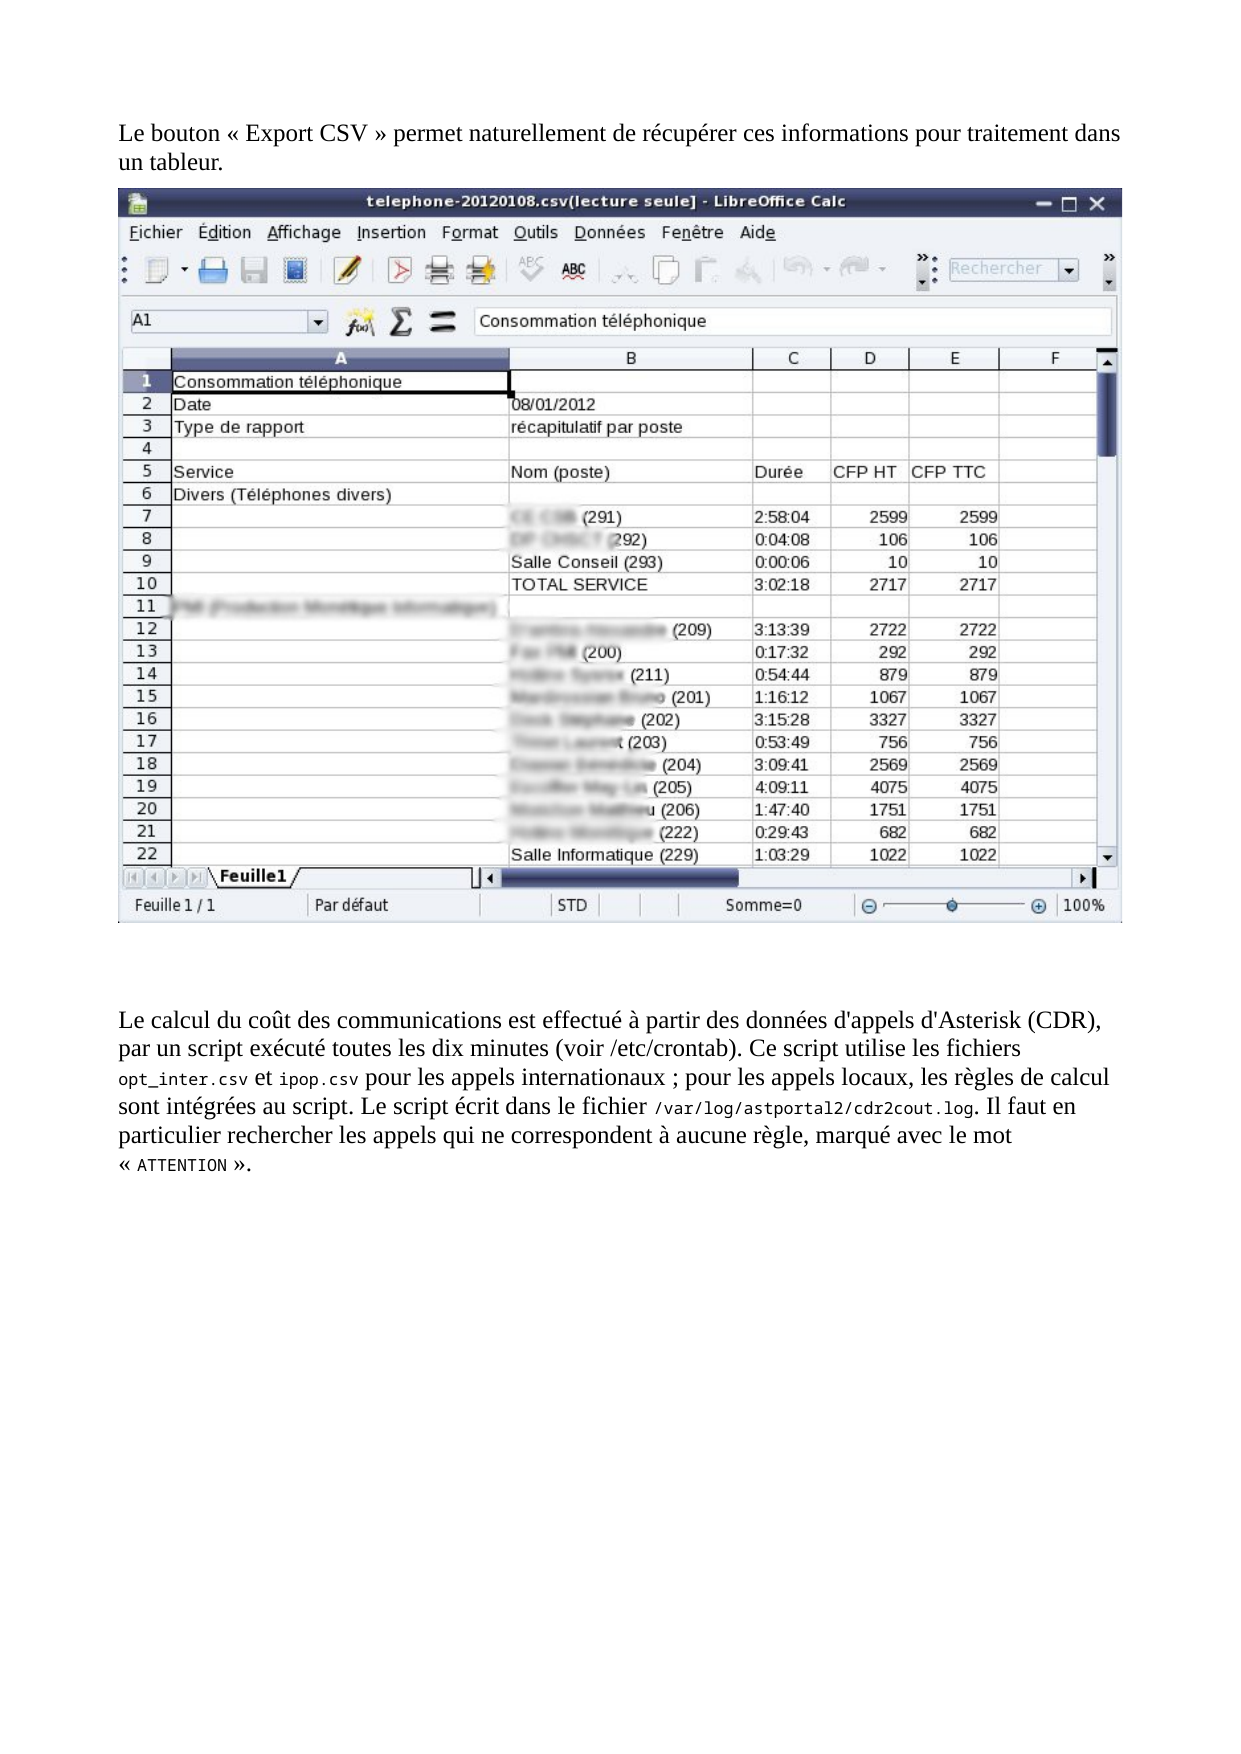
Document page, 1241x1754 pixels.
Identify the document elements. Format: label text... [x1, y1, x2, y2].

text Le calcul du coût des communications est effectué à partir des données d'appels d'Asterisk (CDR), par un script exécuté toutes les dix minutes (voir /etc/crontab). Ce script utilise les fichiers opt_inter.csv et ipop.csv pour les appels internationaux ; pour les appels locaux, les règles de calcul sont intégrées au script. Le script écrit dans le fichier /var/log/astportal2/cdr2cout.log. Il faut en particulier rechercher les appels qui ne correspondent à aucune règle, marqué avec le mot « ATTENTION ». [118, 1005, 1122, 1177]
text Le bouton « Export CSV » permet naturellement de récupérer ces informations pour traitement dans un tableur. [118, 118, 1122, 176]
picture [118, 188, 1123, 923]
